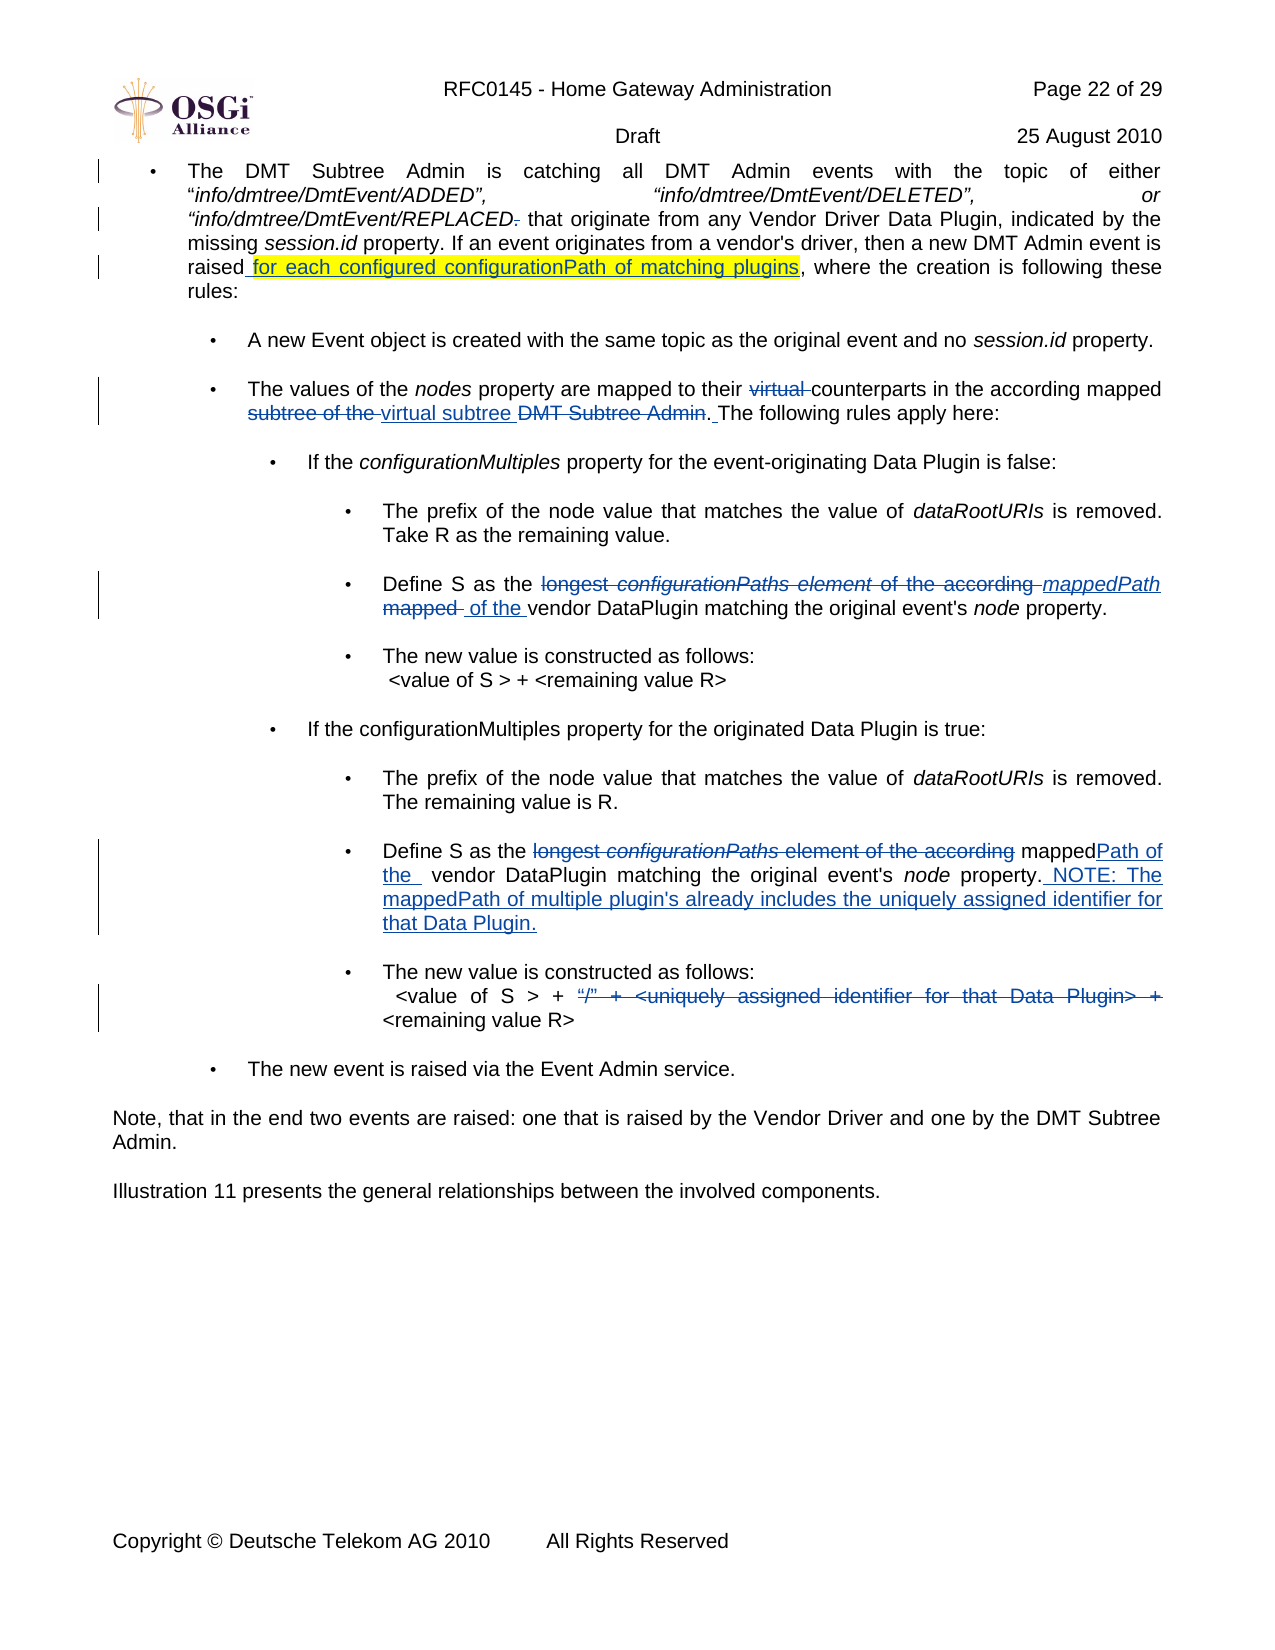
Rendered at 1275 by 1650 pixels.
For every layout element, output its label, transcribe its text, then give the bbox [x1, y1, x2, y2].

list If the configurationMultiples property for the originated Data Plugin is true: [269, 717, 1162, 741]
list The DMT Subtree Admin is catching all DMT Admin events with the topic of either “info/dmtree/DmtEvent/ADDED”, “info/dmtree/DmtEvent/DELETED”, or “info/dmtree/DmtEvent/REPLACED that originate from any Vendor Driver Data Plugin, indicated by the missing session.id property. If an event originates from a vendor's driver, then a new DMT Admin event is raised for each configured configurationPath of matching plugins, where the creation is following these rules: [150, 159, 1162, 303]
list Define S as the mappedPath of the vendor DataPlugin matching the original event's node property. [345, 571, 1162, 619]
list The values of the nodes property are mapped to their counterparts in the according mapped virtual subtree . The following rules apply here: [210, 377, 1162, 424]
list Define S as the mappedPath of the vendor DataPlugin matching the original event's node property. NOTE: The mappedPath of multiple plugin's already includes the uniquely assigned identifier for that Data Plugin. [345, 839, 1162, 935]
picture [114, 78, 254, 143]
list The prefix of the node value that matches the value of dataRootURIs is removed. Take R as the remaining value. [345, 498, 1162, 546]
list The new value is constructed as follows: <value of S > + <remaining value R> [345, 644, 1162, 692]
list A new Event object is created with the same topic as the original event and no session.id property. [210, 328, 1162, 352]
list The new value is constructed as follows: <value of S > + <remaining value R> [345, 960, 1162, 1032]
text Illustration 11 presents the general relationships between the involved components. [112, 1179, 1162, 1203]
text Note, that in the end two events are raised: one that is raised by the Vendor Driver and one by the DMT Subtree Admin. [112, 1106, 1162, 1154]
list The prefix of the node value that matches the value of dataRootURIs is removed. The remaining value is R. [345, 766, 1162, 814]
list If the configurationMultiples property for the event-originating Data Plugin is false: [269, 449, 1162, 473]
list The new event is raised via the Event Admin service. [210, 1057, 1162, 1081]
